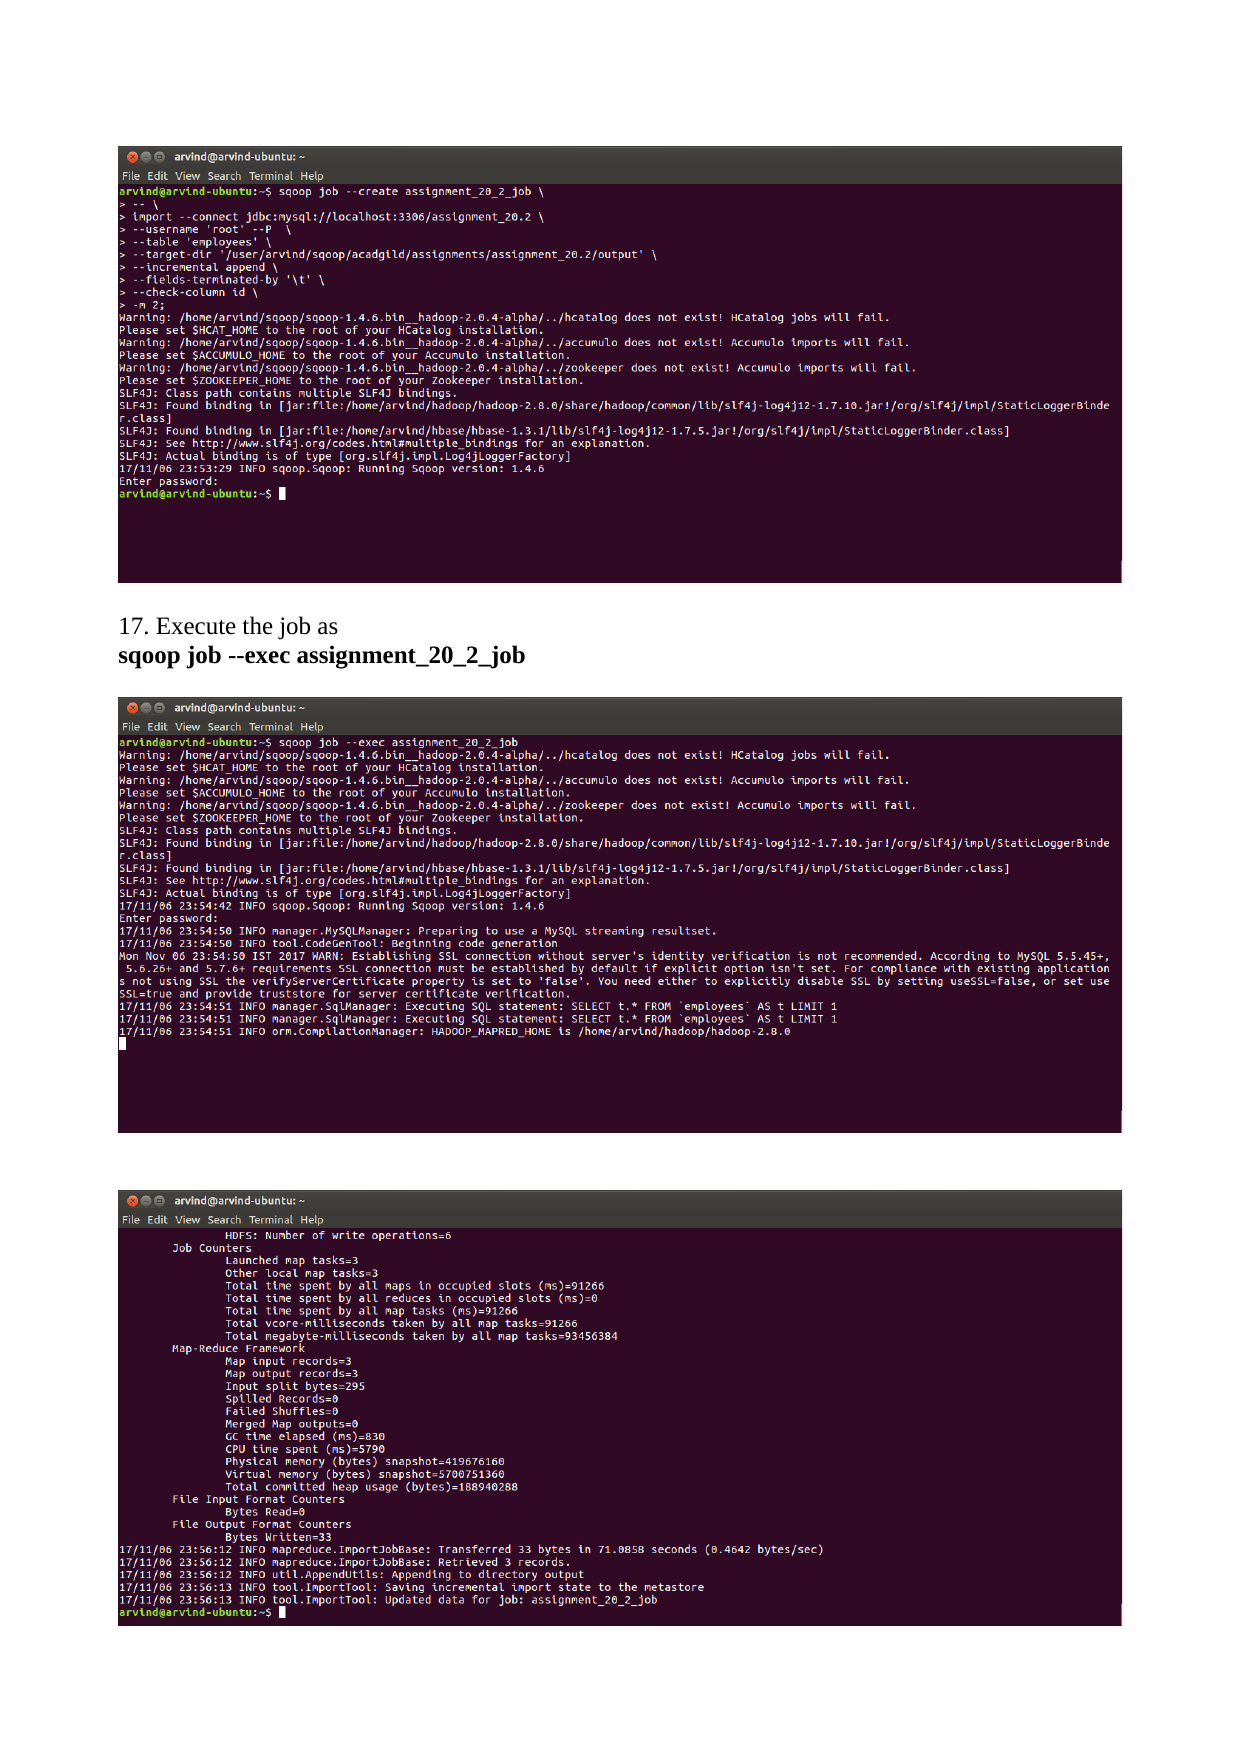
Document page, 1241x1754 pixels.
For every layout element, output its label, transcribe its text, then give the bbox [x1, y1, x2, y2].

text 17. Execute the job as [118, 611, 1122, 640]
picture [118, 697, 1123, 1133]
text sqoop job --exec assignment_20_2_job [118, 640, 1122, 669]
picture [118, 1190, 1123, 1626]
picture [118, 146, 1123, 583]
